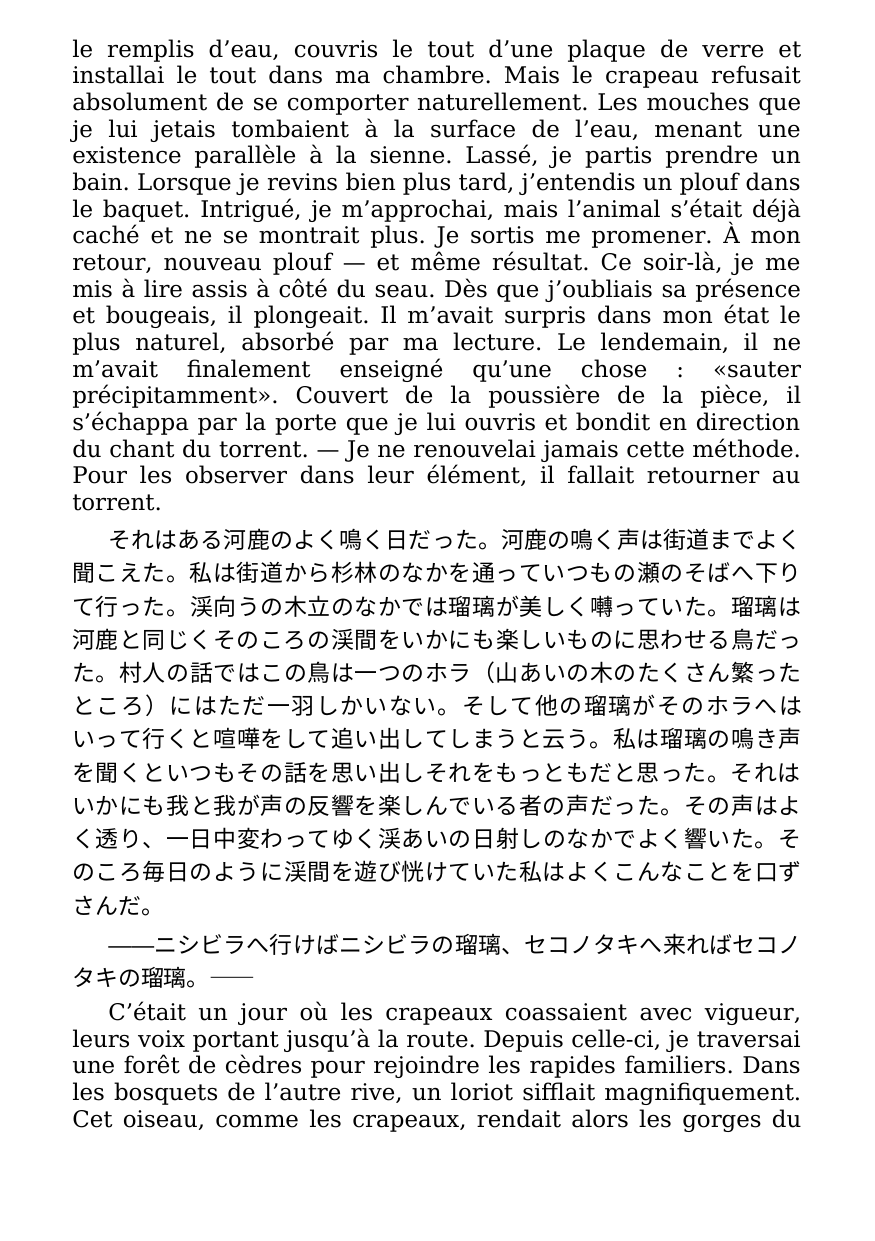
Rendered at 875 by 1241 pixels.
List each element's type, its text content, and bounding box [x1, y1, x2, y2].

text それはある河鹿のよく鳴く日だった。河鹿の鳴く声は街道までよく聞こえた。私は街道から杉林のなかを通っていつもの瀬のそばへ下りて行った。渓向うの木立のなかでは瑠璃が美しく囀っていた。瑠璃は河鹿と同じくそのころの渓間をいかにも楽しいものに思わせる鳥だった。村人の話ではこの鳥は一つのホラ（山あいの木のたくさん繁ったところ）にはただ一羽しかいない。そして他の瑠璃がそのホラへはいって行くと喧嘩をして追い出してしまうと云う。私は瑠璃の鳴き声を聞くといつもその話を思い出しそれをもっともだと思った。それはいかにも我と我が声の反響を楽しんでいる者の声だった。その声はよく透り、一日中変わってゆく渓あいの日射しのなかでよく響いた。そのころ毎日のように渓間を遊び恍けていた私はよくこんなことを口ずさんだ。 [72, 522, 802, 921]
text le remplis d’eau, couvris le tout d’une plaque de verre et installai le tout dans ma chambre. Mais le crapeau refusait absolument de se comporter naturellement. Les mouches que je lui jetais tombaient à la surface de l’eau, menant une existence parallèle à la sienne. Lassé, je partis prendre un bain. Lorsque je revins bien plus tard, j’entendis un plouf dans le baquet. Intrigué, je m’approchai, mais l’animal s’était déjà caché et ne se montrait plus. Je sortis me promener. À mon retour, nouveau plouf — et même résultat. Ce soir-là, je me mis à lire assis à côté du seau. Dès que j’oubliais sa présence et bougeais, il plongeait. Il m’avait surpris dans mon état le plus naturel, absorbé par ma lecture. Le lendemain, il ne m’avait finalement enseigné qu’une chose : «sauter précipitamment». Couvert de la poussière de la pièce, il s’échappa par la porte que je lui ouvris et bondit en direction du chant du torrent. — Je ne renouvelai jamais cette méthode. Pour les observer dans leur élément, il fallait retourner au torrent. [72, 36, 802, 516]
text C’était un jour où les crapeaux coassaient avec vigueur, leurs voix portant jusqu’à la route. Depuis celle-ci, je traversai une forêt de cèdres pour rejoindre les rapides familiers. Dans les bosquets de l’autre rive, un loriot sifflait magnifiquement. Cet oiseau, comme les crapeaux, rendait alors les gorges du [72, 999, 802, 1132]
text ――ニシビラへ行けばニシビラの瑠璃、セコノタキへ来ればセコノタキの瑠璃。―― [72, 927, 802, 993]
